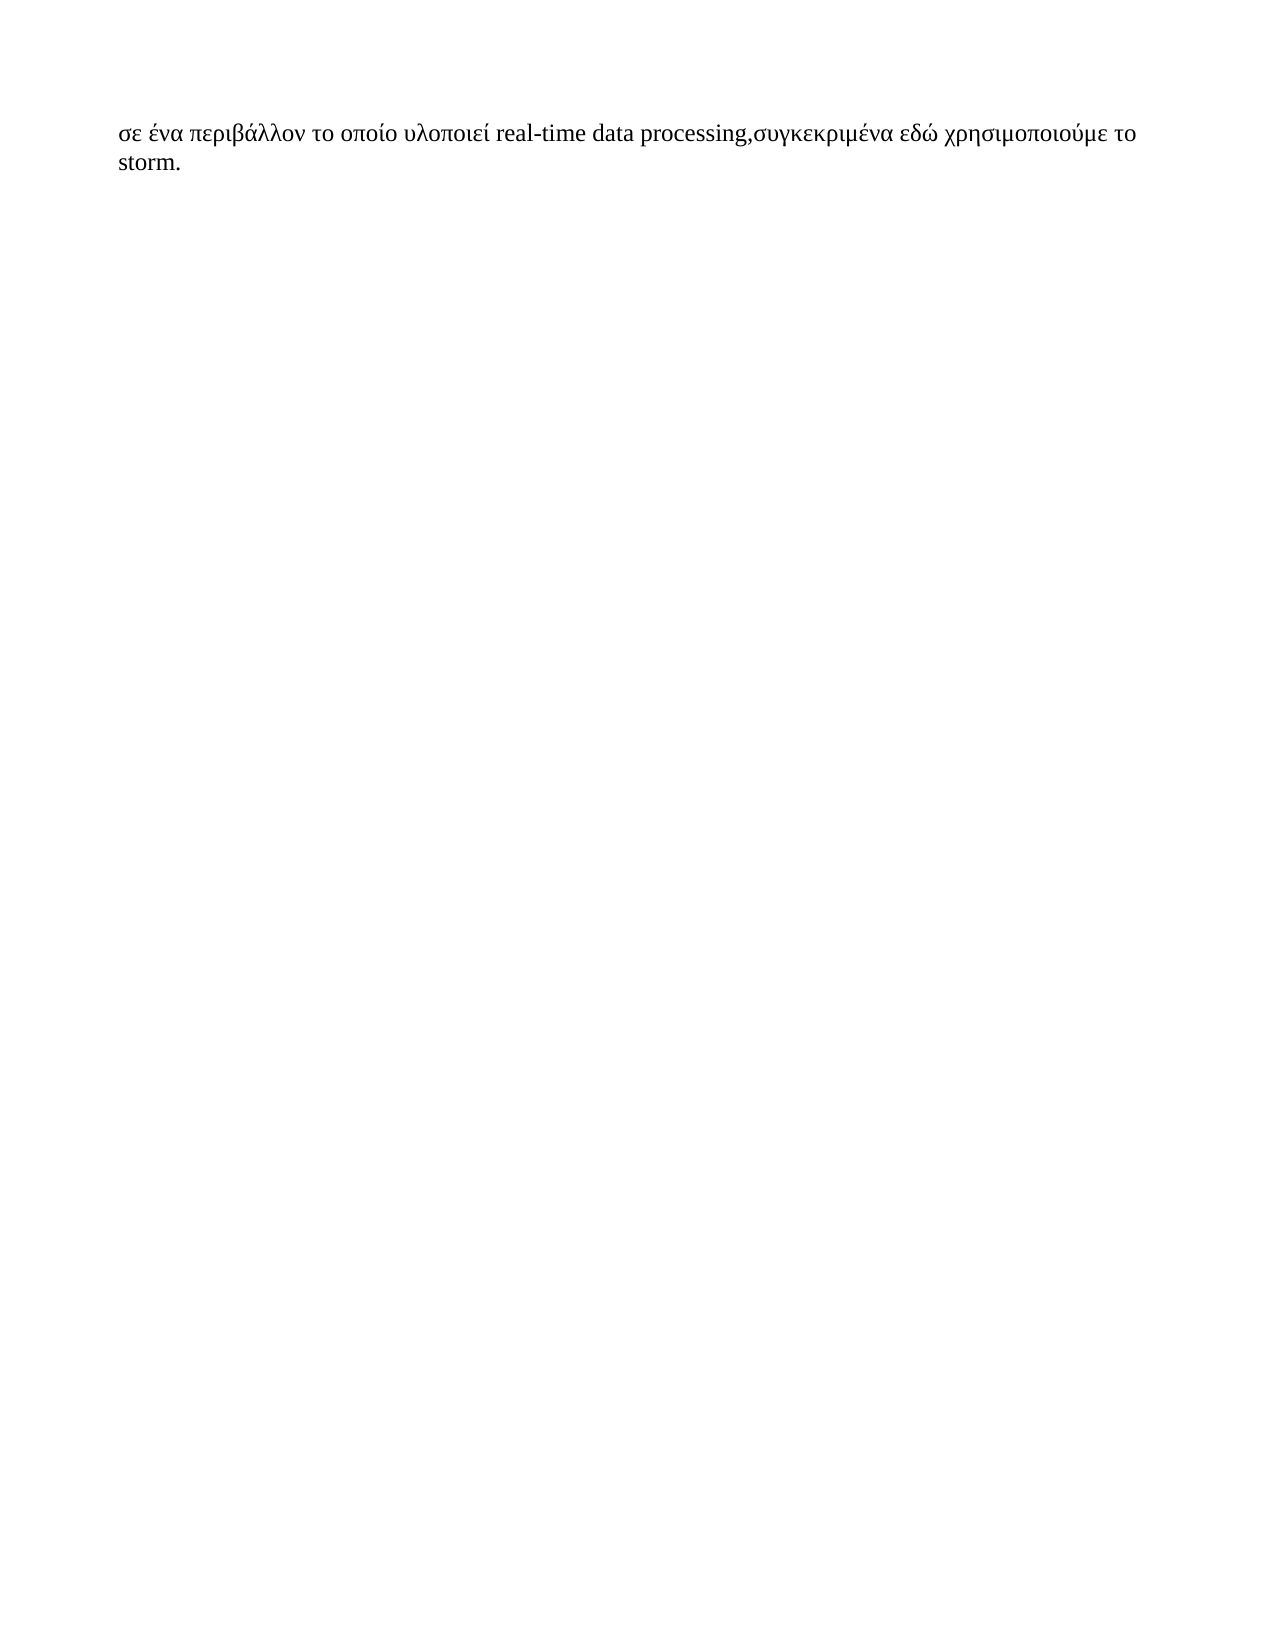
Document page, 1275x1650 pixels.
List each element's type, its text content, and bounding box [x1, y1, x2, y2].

text σε ένα περιβάλλον το οποίο υλοποιεί real-time data processing,συγκεκριμένα εδώ χρησιμοποιούμε το storm. [118, 118, 1157, 176]
